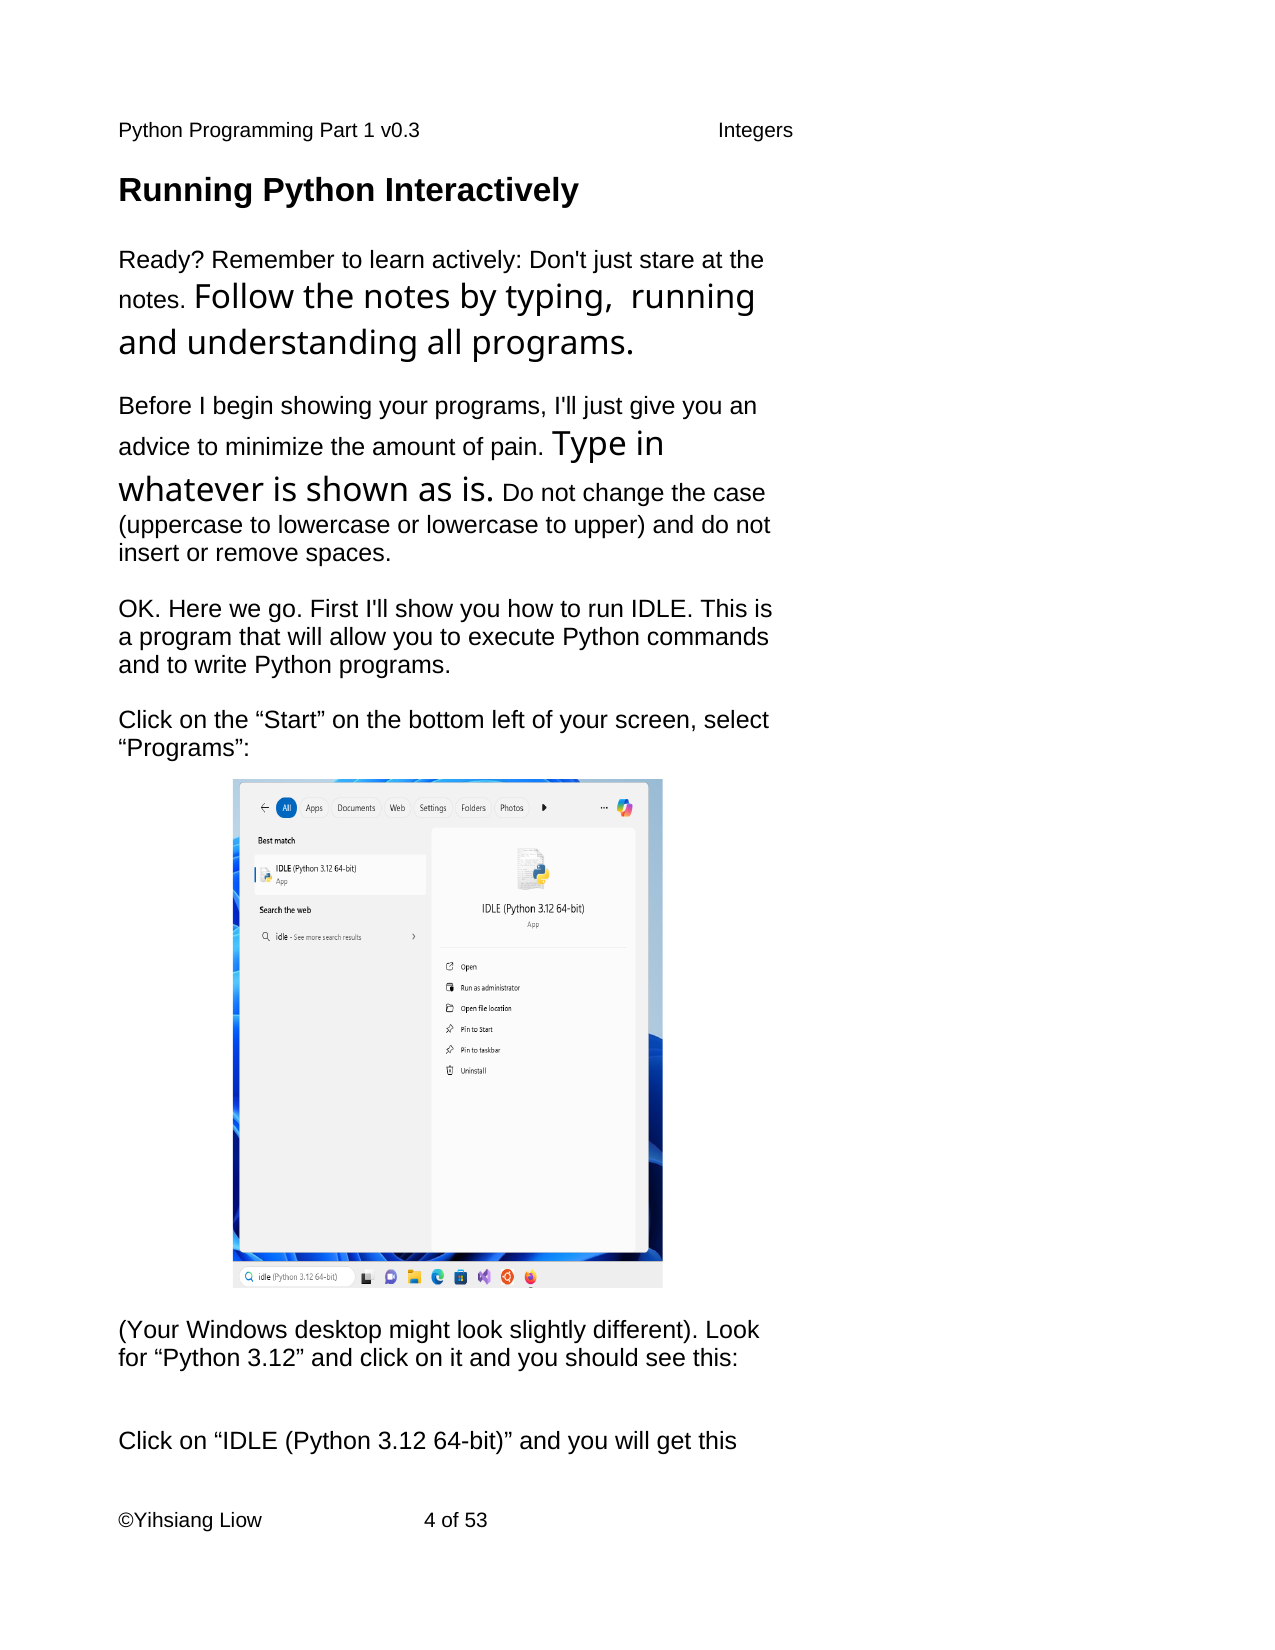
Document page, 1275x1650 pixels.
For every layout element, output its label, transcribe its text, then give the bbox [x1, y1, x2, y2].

text Running Python Interactively [118, 171, 793, 208]
text Ready? Remember to learn actively: Don't just stare at the notes. Follow the notes by typing, running and understanding all programs. [118, 245, 793, 364]
text Click on the “Start” on the bottom left of your screen, select “Programs”: [118, 706, 793, 762]
text Before I begin showing your programs, I'll just give you an advice to minimize the amount of pain. Type in whatever is shown as is. Do not change the case (uppercase to lowercase or lowercase to upper) and do not insert or remove spaces. [118, 392, 793, 567]
picture [232, 779, 663, 1288]
text OK. Here we go. First I'll show you how to run IDLE. This is a program that will allow you to execute Python commands and to write Python programs. [118, 594, 793, 678]
text (Your Windows desktop might look slightly different). Look for “Python 3.12” and click on it and you should see this: [118, 1316, 793, 1371]
text Click on “IDLE (Python 3.12 64-bit)” and you will get this [118, 1427, 793, 1455]
